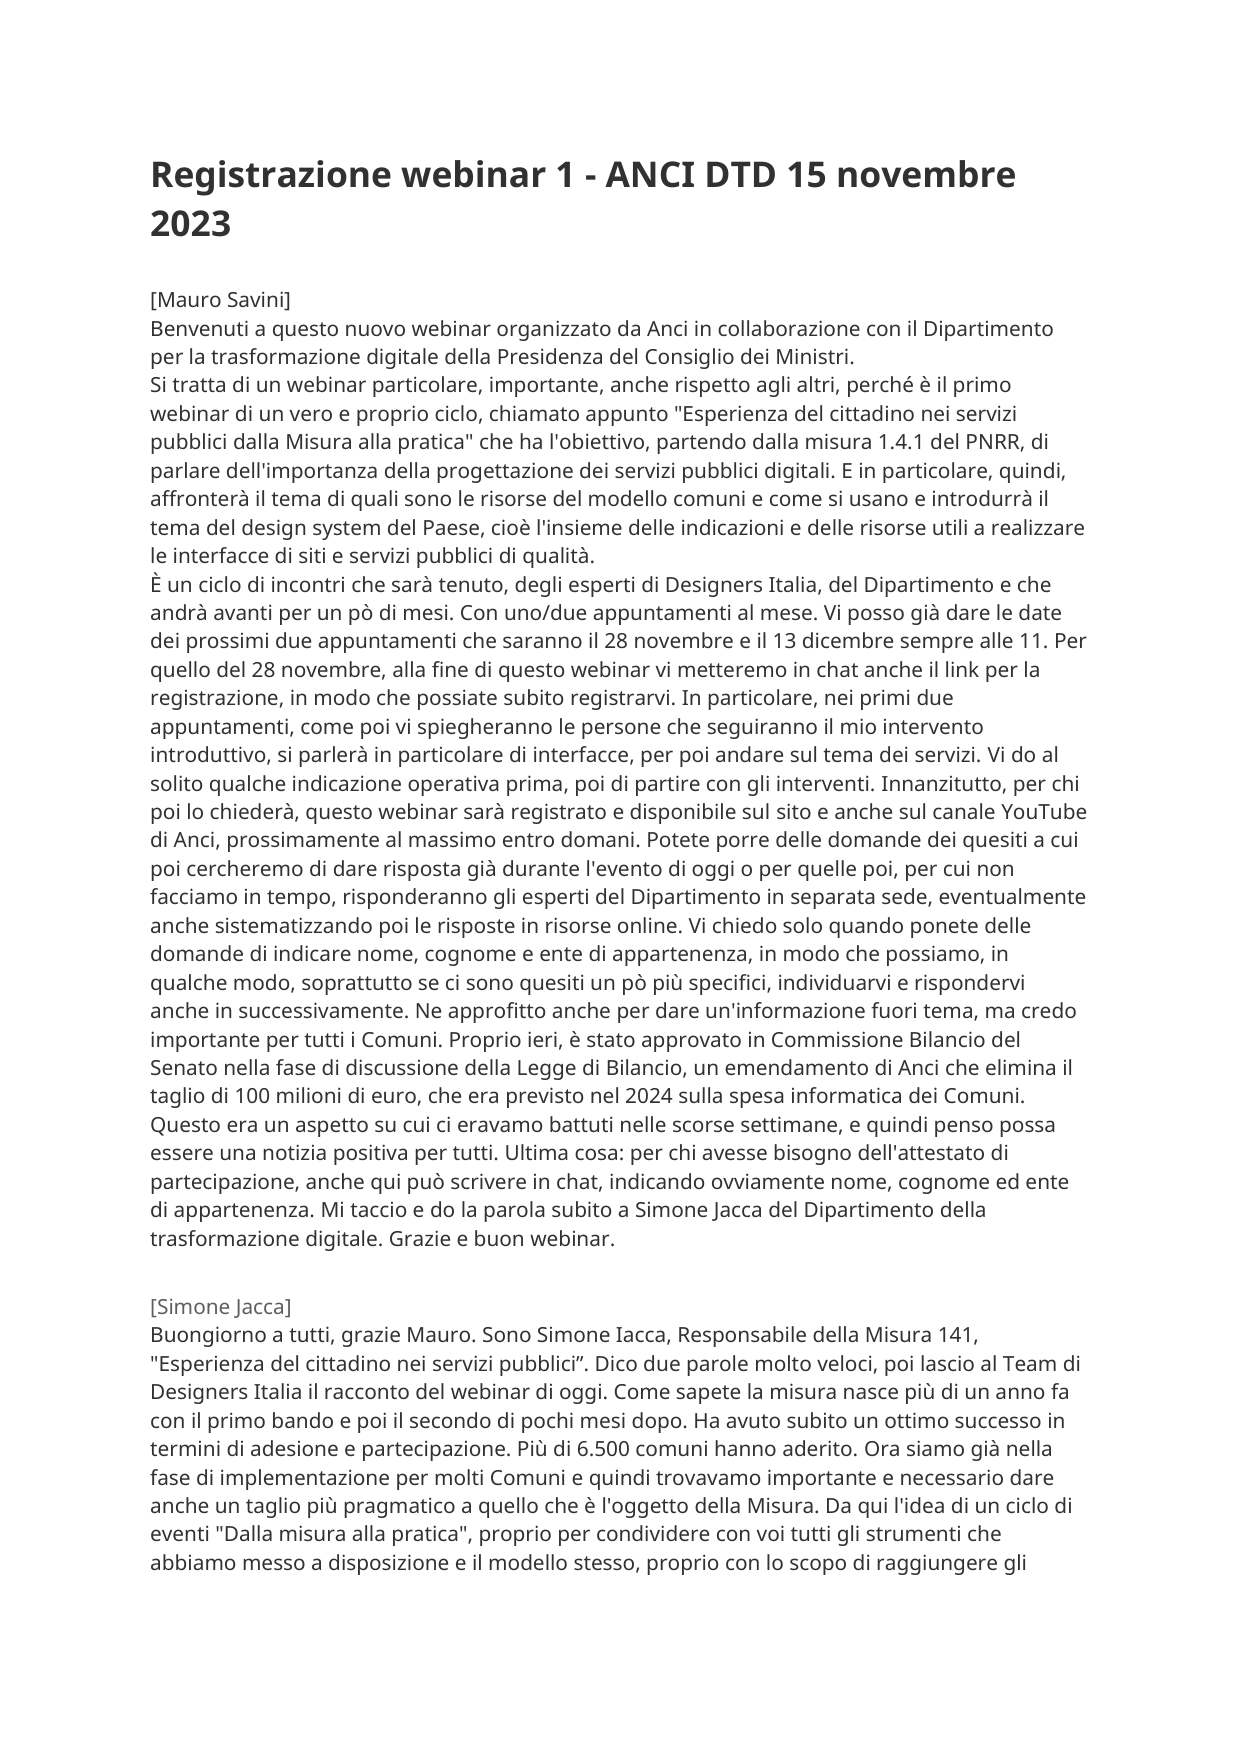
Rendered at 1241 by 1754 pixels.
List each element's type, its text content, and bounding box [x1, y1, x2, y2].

text Registrazione webinar 1 - ANCI DTD 15 novembre 2023 [150, 150, 1090, 246]
text [Simone Jacca] Buongiorno a tutti, grazie Mauro. Sono Simone Iacca, Responsabile della Misura 141, "Esperienza del cittadino nei servizi pubblici”. Dico due parole molto veloci, poi lascio al Team di Designers Italia il racconto del webinar di oggi. Come sapete la misura nasce più di un anno fa con il primo bando e poi il secondo di pochi mesi dopo. Ha avuto subito un ottimo successo in termini di adesione e partecipazione. Più di 6.500 comuni hanno aderito. Ora siamo già nella fase di implementazione per molti Comuni e quindi trovavamo importante e necessario dare anche un taglio più pragmatico a quello che è l'oggetto della Misura. Da qui l'idea di un ciclo di eventi "Dalla misura alla pratica", proprio per condividere con voi tutti gli strumenti che abbiamo messo a disposizione e il modello stesso, proprio con lo scopo di raggiungere gli [150, 1264, 1090, 1576]
text [Mauro Savini] Benvenuti a questo nuovo webinar organizzato da Anci in collaborazione con il Dipartimento per la trasformazione digitale della Presidenza del Consiglio dei Ministri. Si tratta di un webinar particolare, importante, anche rispetto agli altri, perché è il primo webinar di un vero e proprio ciclo, chiamato appunto "Esperienza del cittadino nei servizi pubblici dalla Misura alla pratica" che ha l'obiettivo, partendo dalla misura 1.4.1 del PNRR, di parlare dell'importanza della progettazione dei servizi pubblici digitali. E in particolare, quindi, affronterà il tema di quali sono le risorse del modello comuni e come si usano e introdurrà il tema del design system del Paese, cioè l'insieme delle indicazioni e delle risorse utili a realizzare le interfacce di siti e servizi pubblici di qualità. È un ciclo di incontri che sarà tenuto, degli esperti di Designers Italia, del Dipartimento e che andrà avanti per un pò di mesi. Con uno/due appuntamenti al mese. Vi posso già dare le date dei prossimi due appuntamenti che saranno il 28 novembre e il 13 dicembre sempre alle 11. Per quello del 28 novembre, alla fine di questo webinar vi metteremo in chat anche il link per la registrazione, in modo che possiate subito registrarvi. In particolare, nei primi due appuntamenti, come poi vi spiegheranno le persone che seguiranno il mio intervento introduttivo, si parlerà in particolare di interfacce, per poi andare sul tema dei servizi. Vi do al solito qualche indicazione operativa prima, poi di partire con gli interventi. Innanzitutto, per chi poi lo chiederà, questo webinar sarà registrato e disponibile sul sito e anche sul canale YouTube di Anci, prossimamente al massimo entro domani. Potete porre delle domande dei quesiti a cui poi cercheremo di dare risposta già durante l'evento di oggi o per quelle poi, per cui non facciamo in tempo, risponderanno gli esperti del Dipartimento in separata sede, eventualmente anche sistematizzando poi le risposte in risorse online. Vi chiedo solo quando ponete delle domande di indicare nome, cognome e ente di appartenenza, in modo che possiamo, in qualche modo, soprattutto se ci sono quesiti un pò più specifici, individuarvi e rispondervi anche in successivamente. Ne approfitto anche per dare un'informazione fuori tema, ma credo importante per tutti i Comuni. Proprio ieri, è stato approvato in Commissione Bilancio del Senato nella fase di discussione della Legge di Bilancio, un emendamento di Anci che elimina il taglio di 100 milioni di euro, che era previsto nel 2024 sulla spesa informatica dei Comuni. Questo era un aspetto su cui ci eravamo battuti nelle scorse settimane, e quindi penso possa essere una notizia positiva per tutti. Ultima cosa: per chi avesse bisogno dell'attestato di partecipazione, anche qui può scrivere in chat, indicando ovviamente nome, cognome ed ente di appartenenza. Mi taccio e do la parola subito a Simone Jacca del Dipartimento della trasformazione digitale. Grazie e buon webinar. [150, 257, 1090, 1252]
